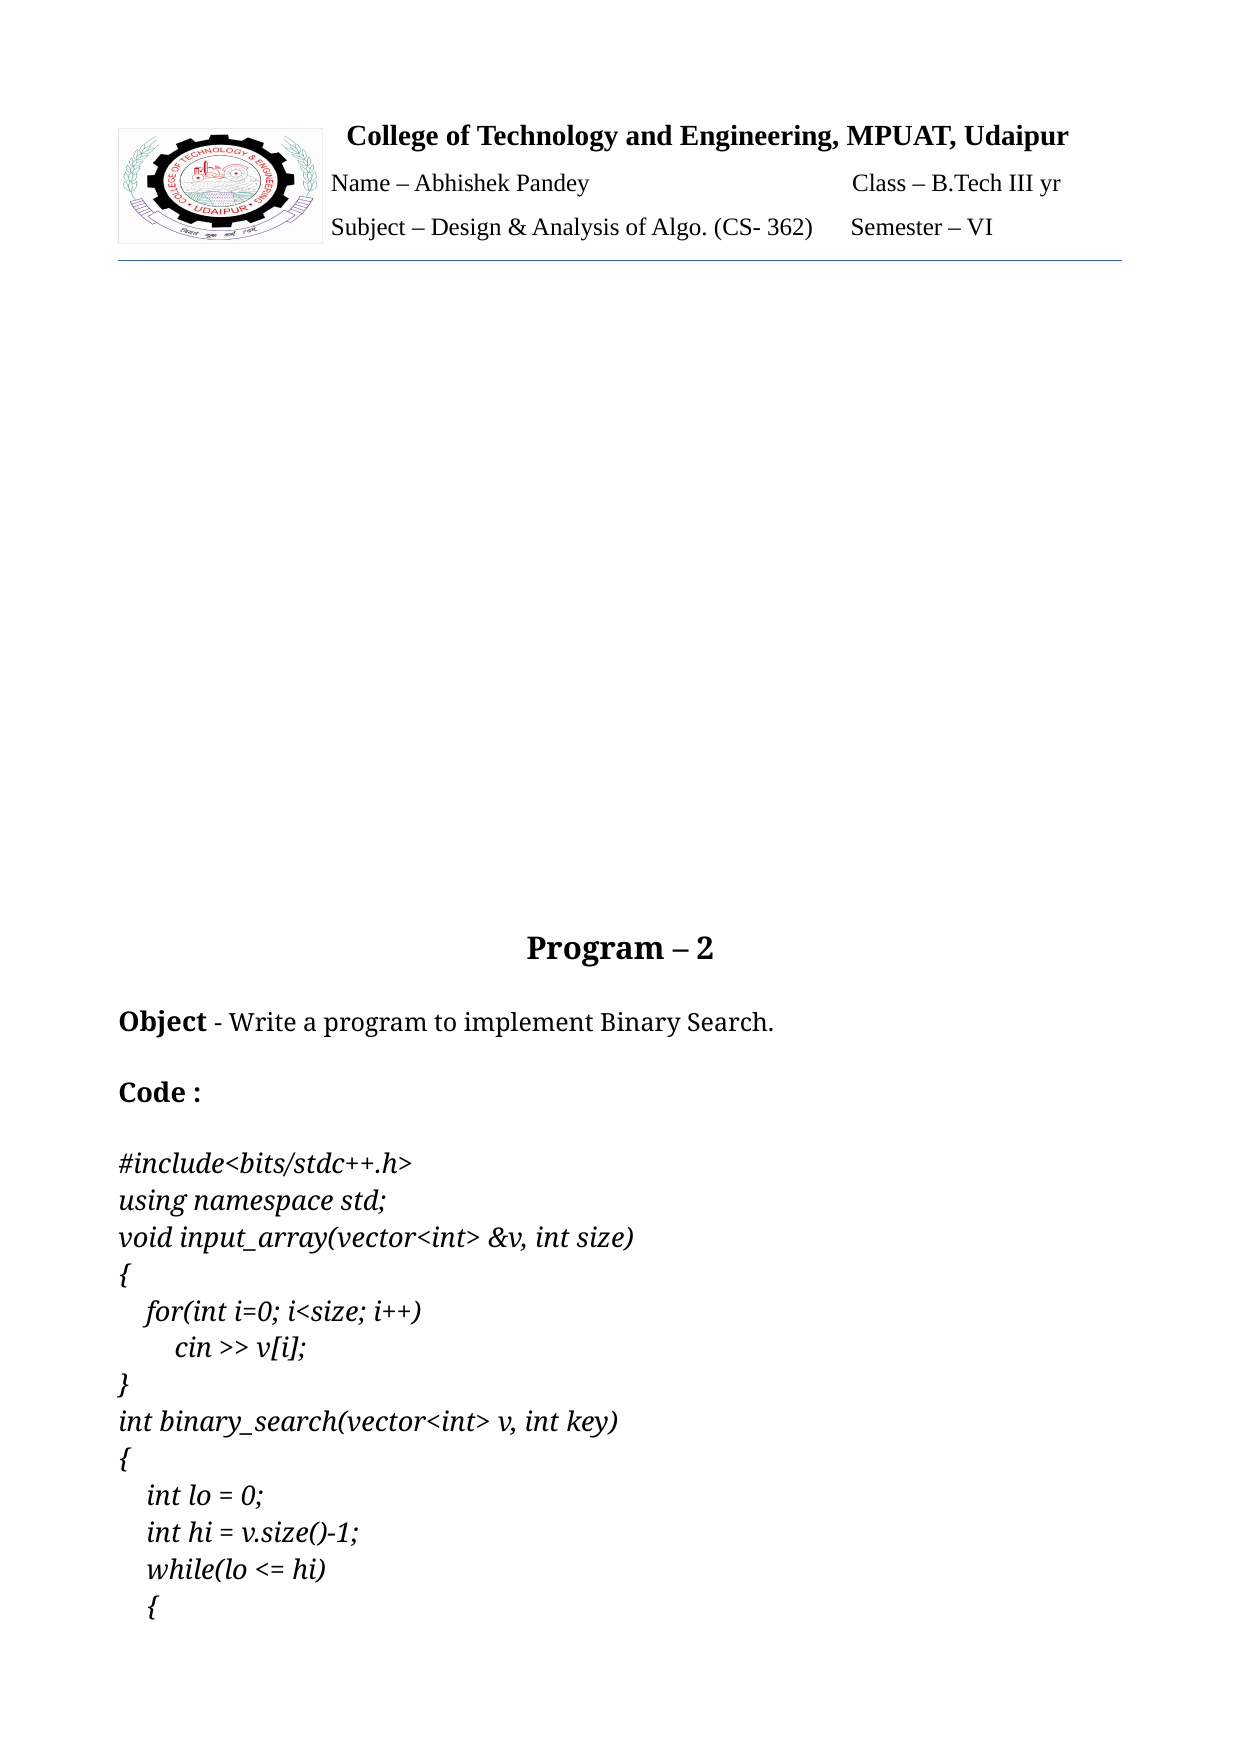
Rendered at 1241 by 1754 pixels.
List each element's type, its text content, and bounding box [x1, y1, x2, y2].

text #include<bits/stdc++.h> [118, 1144, 1122, 1181]
text } [118, 1366, 1122, 1403]
text Program – 2 [118, 926, 1122, 969]
text for(int i=0; i<size; i++) [118, 1292, 1122, 1329]
text int binary_search(vector<int> v, int key) [118, 1403, 1122, 1439]
text Code : [118, 1074, 1122, 1111]
text using namespace std; [118, 1181, 1122, 1218]
text void input_array(vector<int> &v, int size) [118, 1218, 1122, 1255]
text { [118, 1587, 1122, 1624]
text int lo = 0; [118, 1476, 1122, 1513]
text int hi = v.size()-1; [118, 1513, 1122, 1550]
text cin >> v[i]; [118, 1329, 1122, 1366]
text { [118, 1255, 1122, 1292]
text Object - Write a program to implement Binary Search. [118, 1003, 1122, 1039]
text while(lo <= hi) [118, 1550, 1122, 1587]
picture [118, 128, 323, 244]
text { [118, 1439, 1122, 1476]
